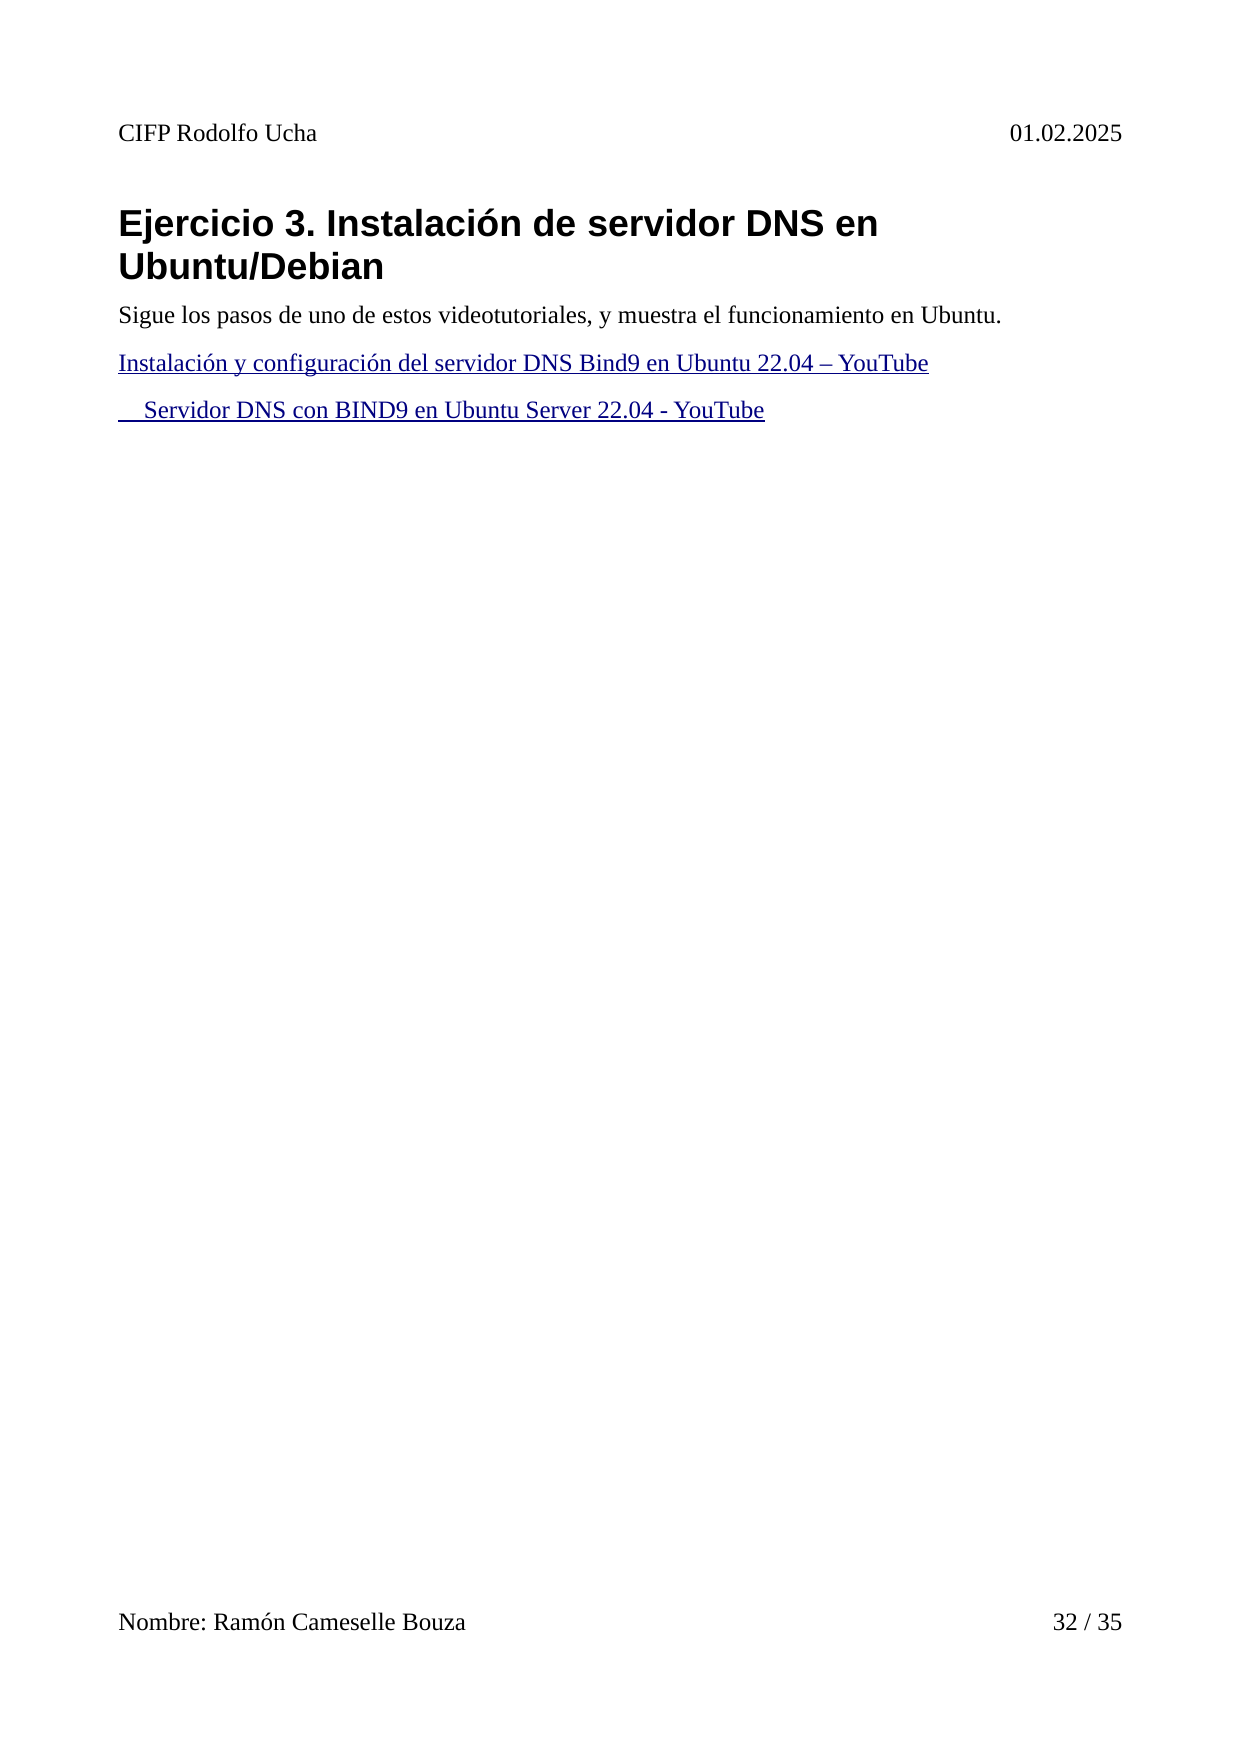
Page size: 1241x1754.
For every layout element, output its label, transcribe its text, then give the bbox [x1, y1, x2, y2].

subtitle Ejercicio 3. Instalación de servidor DNS en Ubuntu/Debian [118, 201, 1122, 288]
text 🐧 Servidor DNS con BIND9 en Ubuntu Server 22.04 - YouTube [118, 395, 1122, 424]
text Sigue los pasos de uno de estos videotutoriales, y muestra el funcionamiento en Ubuntu. [118, 300, 1122, 329]
text Instalación y configuración del servidor DNS Bind9 en Ubuntu 22.04 – YouTube [118, 348, 1122, 376]
